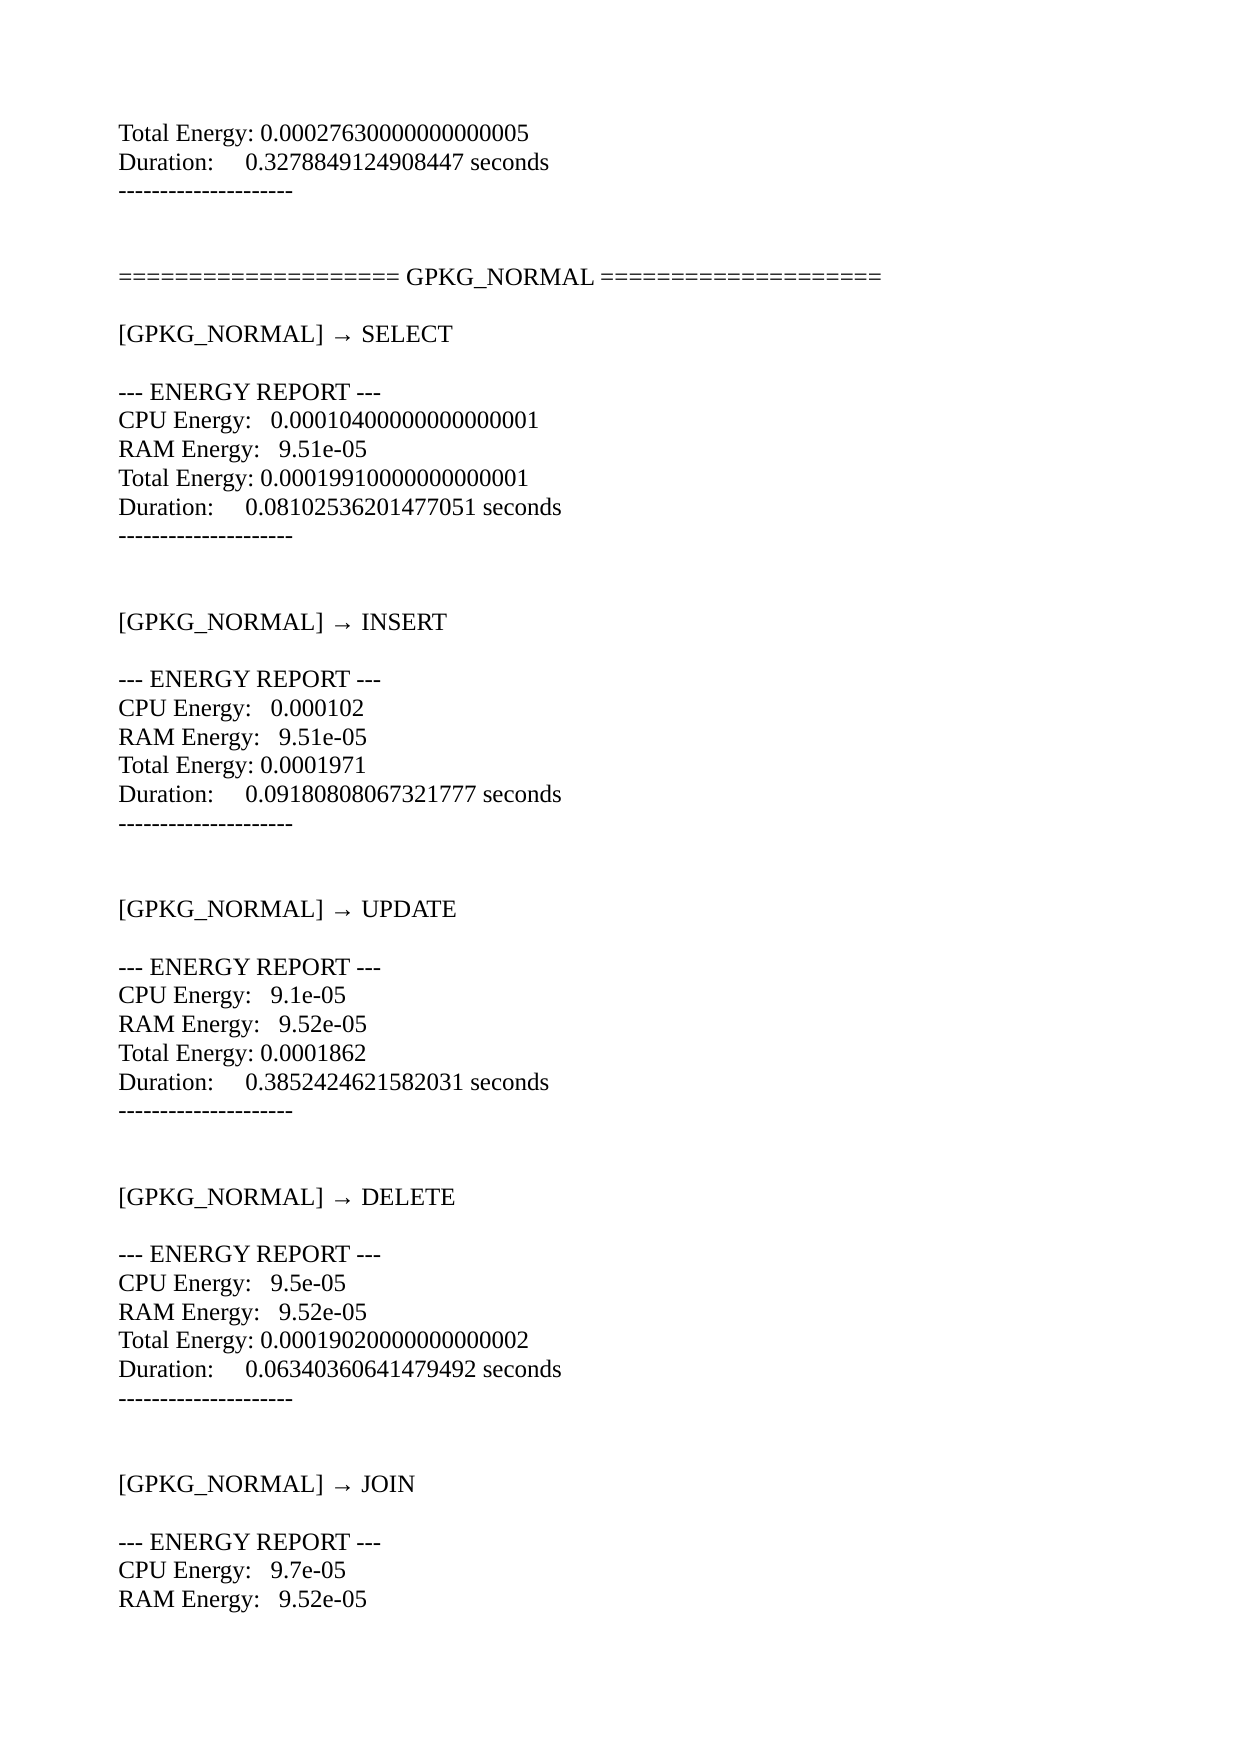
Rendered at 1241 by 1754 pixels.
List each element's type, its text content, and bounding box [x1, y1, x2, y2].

text Duration: 0.08102536201477051 seconds [118, 492, 1122, 521]
text [GPKG_NORMAL] → INSERT [118, 607, 1122, 636]
text --------------------- [118, 521, 1122, 549]
text --------------------- [118, 808, 1122, 837]
text CPU Energy: 9.1e-05 [118, 981, 1122, 1009]
text Total Energy: 0.00019020000000000002 [118, 1326, 1122, 1354]
text Total Energy: 0.00019910000000000001 [118, 463, 1122, 492]
text CPU Energy: 0.000102 [118, 693, 1122, 722]
text Duration: 0.3852424621582031 seconds [118, 1067, 1122, 1096]
text Duration: 0.09180808067321777 seconds [118, 779, 1122, 808]
text RAM Energy: 9.52e-05 [118, 1584, 1122, 1613]
text --------------------- [118, 1096, 1122, 1124]
text [GPKG_NORMAL] → UPDATE [118, 894, 1122, 923]
text RAM Energy: 9.52e-05 [118, 1009, 1122, 1038]
text [GPKG_NORMAL] → DELETE [118, 1182, 1122, 1211]
text --------------------- [118, 1383, 1122, 1412]
text --- ENERGY REPORT --- [118, 664, 1122, 693]
text --- ENERGY REPORT --- [118, 1527, 1122, 1556]
text --------------------- [118, 176, 1122, 204]
text CPU Energy: 9.5e-05 [118, 1268, 1122, 1297]
text CPU Energy: 0.00010400000000000001 [118, 406, 1122, 434]
text --- ENERGY REPORT --- [118, 952, 1122, 981]
text RAM Energy: 9.51e-05 [118, 434, 1122, 463]
text --- ENERGY REPORT --- [118, 377, 1122, 406]
text RAM Energy: 9.51e-05 [118, 722, 1122, 751]
text RAM Energy: 9.52e-05 [118, 1297, 1122, 1326]
text Total Energy: 0.00027630000000000005 [118, 118, 1122, 147]
text [GPKG_NORMAL] → SELECT [118, 319, 1122, 348]
text Total Energy: 0.0001971 [118, 751, 1122, 779]
text Total Energy: 0.0001862 [118, 1038, 1122, 1067]
text Duration: 0.06340360641479492 seconds [118, 1354, 1122, 1383]
text CPU Energy: 9.7e-05 [118, 1556, 1122, 1584]
text Duration: 0.3278849124908447 seconds [118, 147, 1122, 176]
text ==================== GPKG_NORMAL ==================== [118, 262, 1122, 291]
text --- ENERGY REPORT --- [118, 1239, 1122, 1268]
text [GPKG_NORMAL] → JOIN [118, 1469, 1122, 1498]
